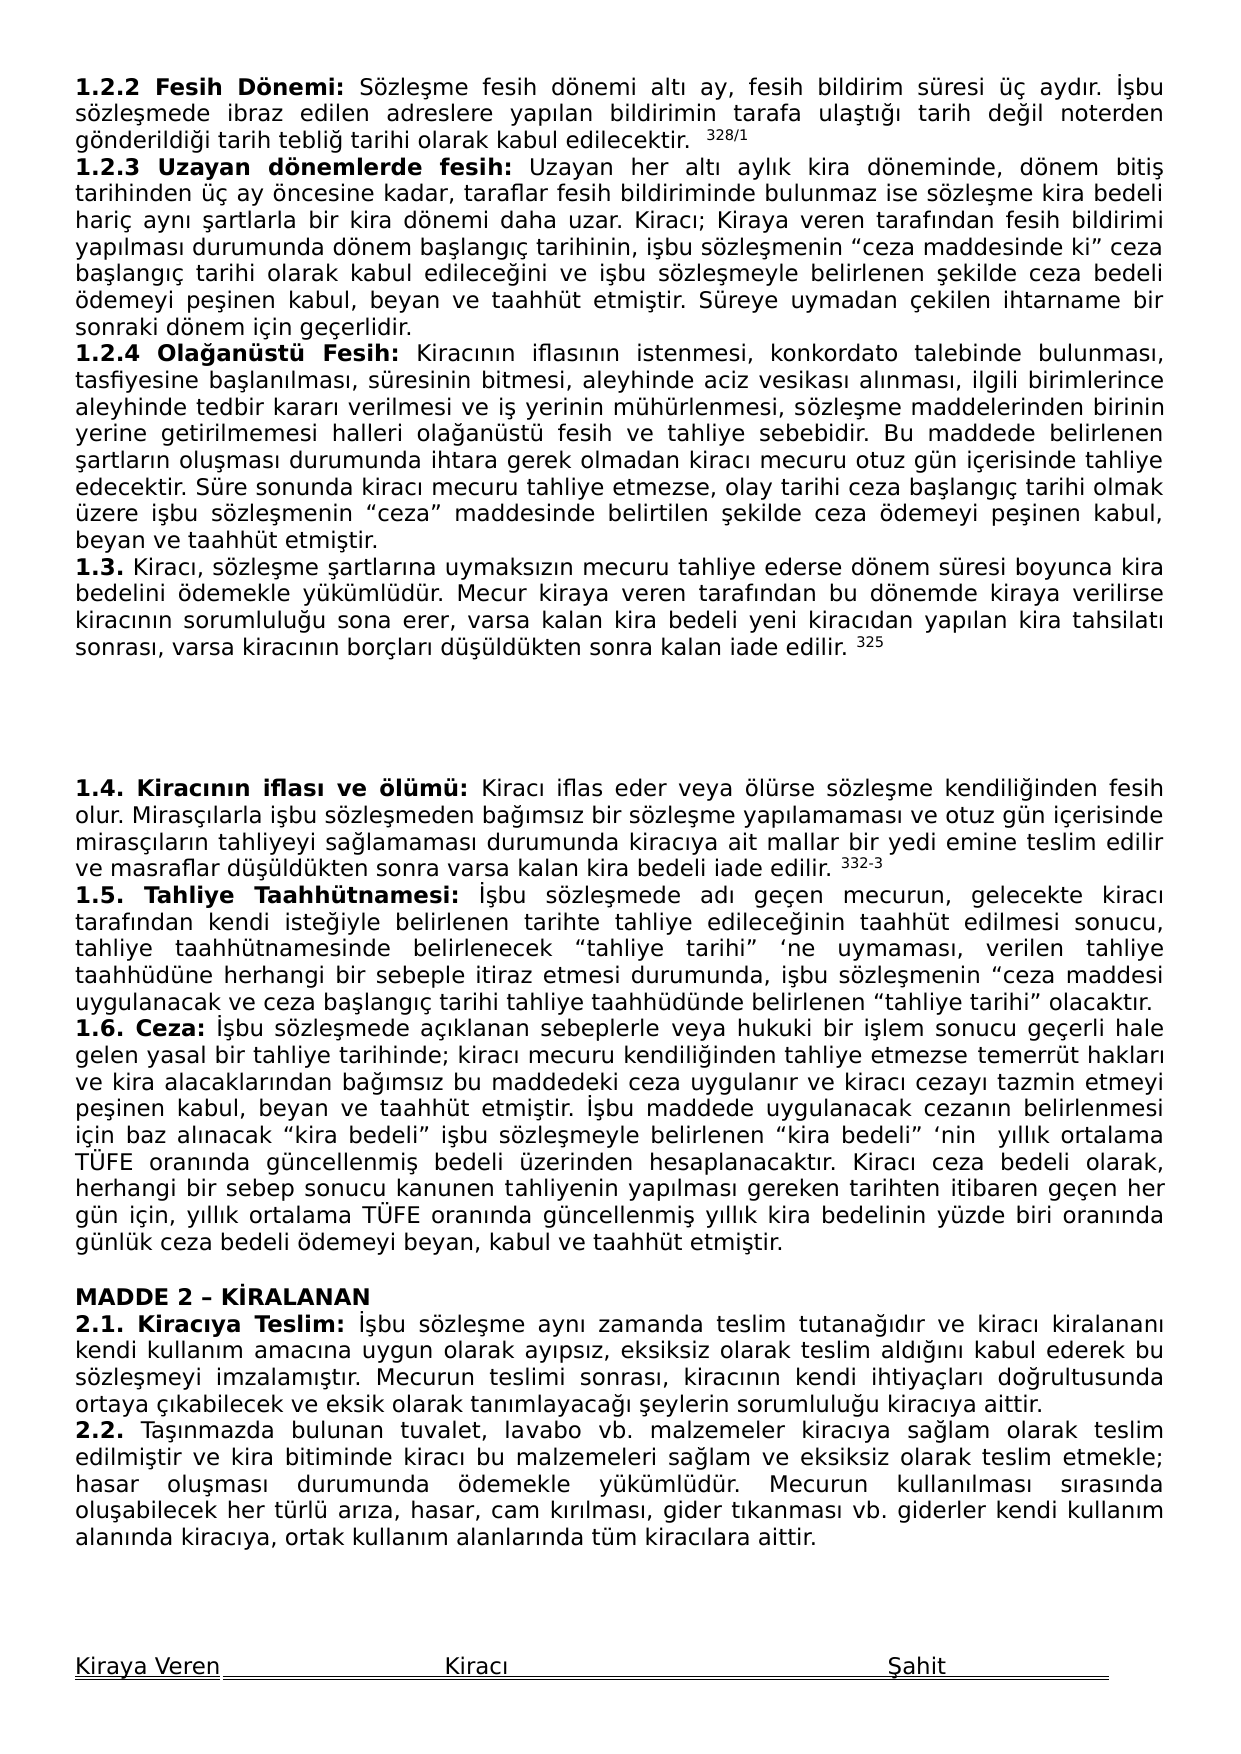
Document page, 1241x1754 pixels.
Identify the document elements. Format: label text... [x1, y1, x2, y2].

text 1.5. Tahliye Taahhütnamesi: İşbu sözleşmede adı geçen mecurun, gelecekte kiracı tarafından kendi isteğiyle belirlenen tarihte tahliye edileceğinin taahhüt edilmesi sonucu, tahliye taahhütnamesinde belirlenecek “tahliye tarihi” ‘ne uymaması, verilen tahliye taahhüdüne herhangi bir sebeple itiraz etmesi durumunda, işbu sözleşmenin “ceza maddesi uygulanacak ve ceza başlangıç tarihi tahliye taahhüdünde belirlenen “tahliye tarihi” olacaktır. [75, 882, 1165, 1015]
text MADDE 2 – KİRALANAN [75, 1284, 1165, 1311]
text 1.2.2 Fesih Dönemi: Sözleşme fesih dönemi altı ay, fesih bildirim süresi üç aydır. İşbu sözleşmede ibraz edilen adreslere yapılan bildirimin tarafa ulaştığı tarih değil noterden gönderildiği tarih tebliğ tarihi olarak kabul edilecektir. 328/1 [75, 74, 1165, 154]
text 2.2. Taşınmazda bulunan tuvalet, lavabo vb. malzemeler kiracıya sağlam olarak teslim edilmiştir ve kira bitiminde kiracı bu malzemeleri sağlam ve eksiksiz olarak teslim etmekle; hasar oluşması durumunda ödemekle yükümlüdür. Mecurun kullanılması sırasında oluşabilecek her türlü arıza, hasar, cam kırılması, gider tıkanması vb. giderler kendi kullanım alanında kiracıya, ortak kullanım alanlarında tüm kiracılara aittir. [75, 1417, 1165, 1551]
text 1.4. Kiracının iflası ve ölümü: Kiracı iflas eder veya ölürse sözleşme kendiliğinden fesih olur. Mirasçılarla işbu sözleşmeden bağımsız bir sözleşme yapılamaması ve otuz gün içerisinde mirasçıların tahliyeyi sağlamaması durumunda kiracıya ait mallar bir yedi emine teslim edilir ve masraflar düşüldükten sonra varsa kalan kira bedeli iade edilir. 332-3 [75, 775, 1165, 882]
text 1.2.4 Olağanüstü Fesih: Kiracının iflasının istenmesi, konkordato talebinde bulunması, tasfiyesine başlanılması, süresinin bitmesi, aleyhinde aciz vesikası alınması, ilgili birimlerince aleyhinde tedbir kararı verilmesi ve iş yerinin mühürlenmesi, sözleşme maddelerinden birinin yerine getirilmemesi halleri olağanüstü fesih ve tahliye sebebidir. Bu maddede belirlenen şartların oluşması durumunda ihtara gerek olmadan kiracı mecuru otuz gün içerisinde tahliye edecektir. Süre sonunda kiracı mecuru tahliye etmezse, olay tarihi ceza başlangıç tarihi olmak üzere işbu sözleşmenin “ceza” maddesinde belirtilen şekilde ceza ödemeyi peşinen kabul, beyan ve taahhüt etmiştir. [75, 340, 1165, 554]
text 1.6. Ceza: İşbu sözleşmede açıklanan sebeplerle veya hukuki bir işlem sonucu geçerli hale gelen yasal bir tahliye tarihinde; kiracı mecuru kendiliğinden tahliye etmezse temerrüt hakları ve kira alacaklarından bağımsız bu maddedeki ceza uygulanır ve kiracı cezayı tazmin etmeyi peşinen kabul, beyan ve taahhüt etmiştir. İşbu maddede uygulanacak cezanın belirlenmesi için baz alınacak “kira bedeli” işbu sözleşmeyle belirlenen “kira bedeli” ‘nin yıllık ortalama TÜFE oranında güncellenmiş bedeli üzerinden hesaplanacaktır. Kiracı ceza bedeli olarak, herhangi bir sebep sonucu kanunen tahliyenin yapılması gereken tarihten itibaren geçen her gün için, yıllık ortalama TÜFE oranında güncellenmiş yıllık kira bedelinin yüzde biri oranında günlük ceza bedeli ödemeyi beyan, kabul ve taahhüt etmiştir. [75, 1015, 1165, 1255]
text 1.2.3 Uzayan dönemlerde fesih: Uzayan her altı aylık kira döneminde, dönem bitiş tarihinden üç ay öncesine kadar, taraflar fesih bildiriminde bulunmaz ise sözleşme kira bedeli hariç aynı şartlarla bir kira dönemi daha uzar. Kiracı; Kiraya veren tarafından fesih bildirimi yapılması durumunda dönem başlangıç tarihinin, işbu sözleşmenin “ceza maddesinde ki” ceza başlangıç tarihi olarak kabul edileceğini ve işbu sözleşmeyle belirlenen şekilde ceza bedeli ödemeyi peşinen kabul, beyan ve taahhüt etmiştir. Süreye uymadan çekilen ihtarname bir sonraki dönem için geçerlidir. [75, 154, 1165, 340]
text 1.3. Kiracı, sözleşme şartlarına uymaksızın mecuru tahliye ederse dönem süresi boyunca kira bedelini ödemekle yükümlüdür. Mecur kiraya veren tarafından bu dönemde kiraya verilirse kiracının sorumluluğu sona erer, varsa kalan kira bedeli yeni kiracıdan yapılan kira tahsilatı sonrası, varsa kiracının borçları düşüldükten sonra kalan iade edilir. 325 [75, 554, 1165, 660]
text 2.1. Kiracıya Teslim: İşbu sözleşme aynı zamanda teslim tutanağıdır ve kiracı kiralananı kendi kullanım amacına uygun olarak ayıpsız, eksiksiz olarak teslim aldığını kabul ederek bu sözleşmeyi imzalamıştır. Mecurun teslimi sonrası, kiracının kendi ihtiyaçları doğrultusunda ortaya çıkabilecek ve eksik olarak tanımlayacağı şeylerin sorumluluğu kiracıya aittir. [75, 1311, 1165, 1417]
